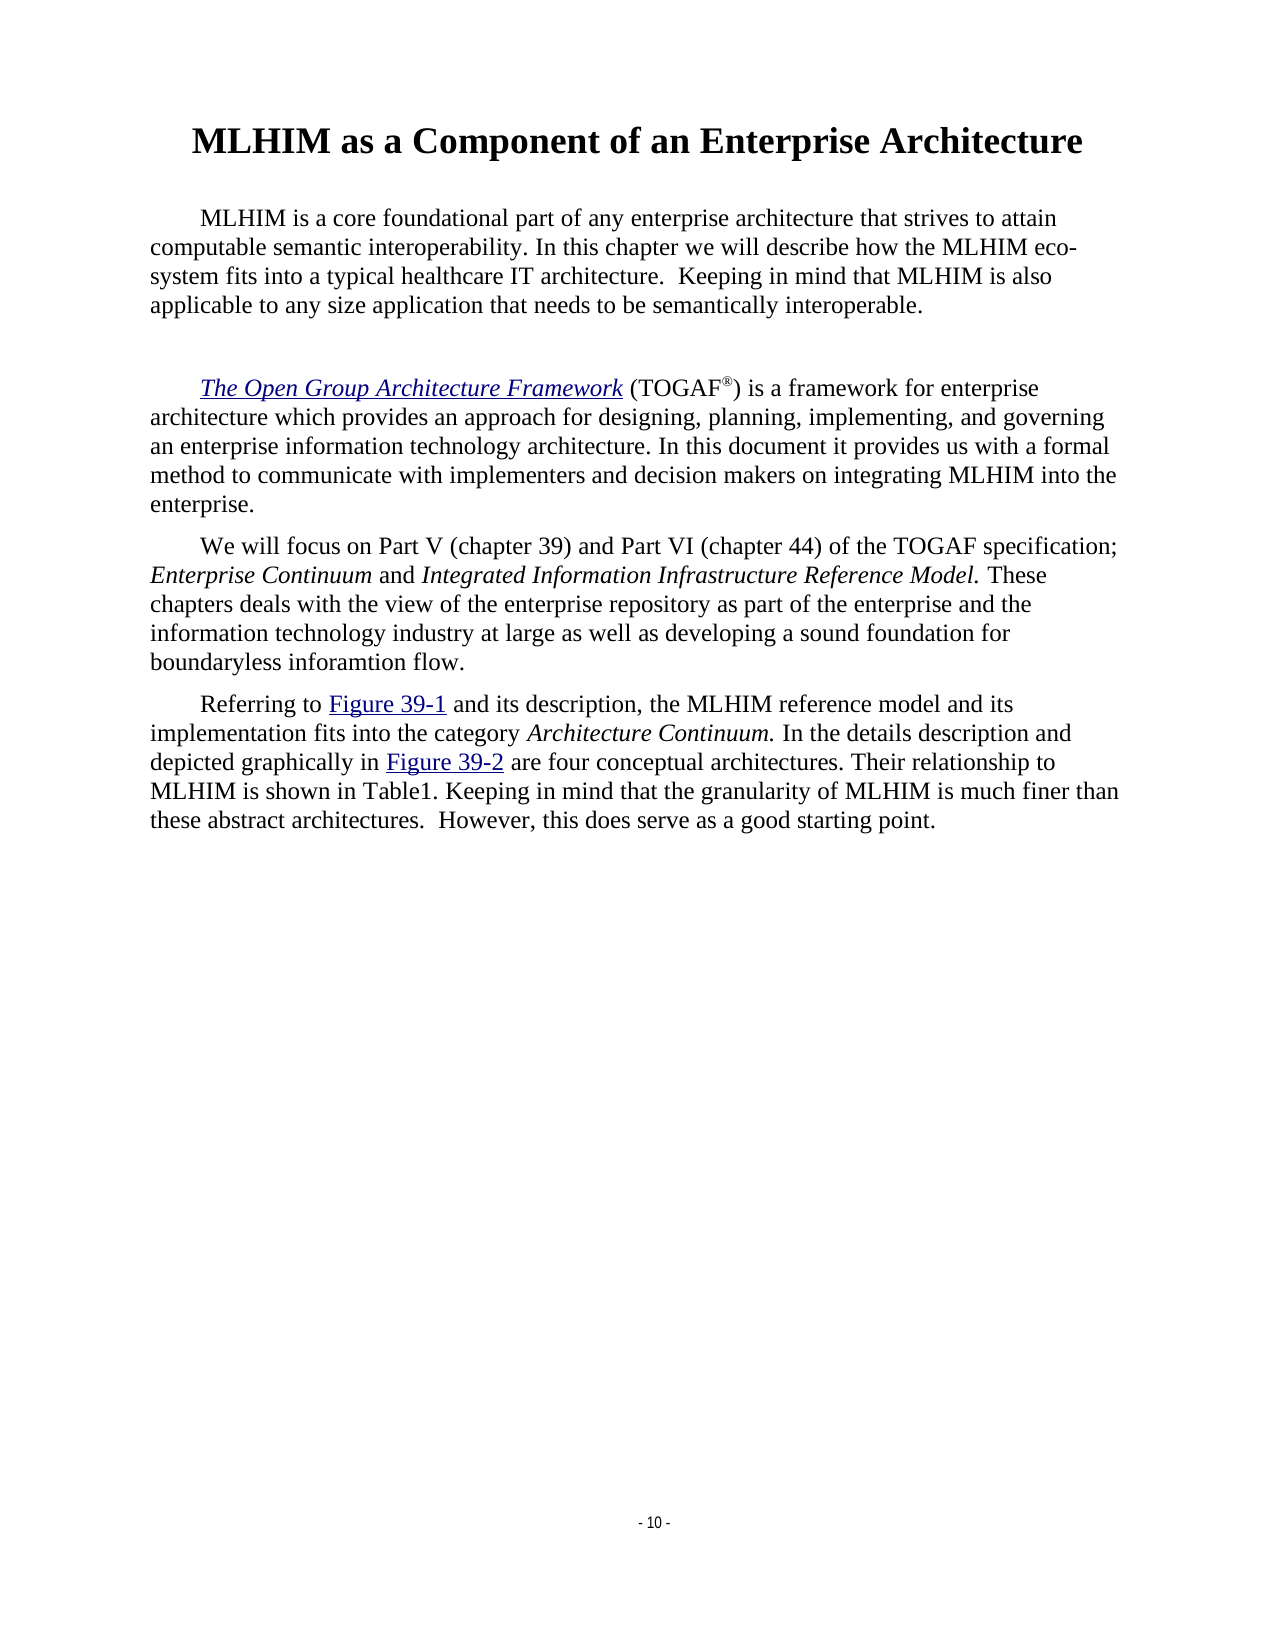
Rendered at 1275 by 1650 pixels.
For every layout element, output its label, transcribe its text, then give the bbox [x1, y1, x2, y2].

text The Open Group Architecture Framework (TOGAF®) is a framework for enterprise architecture which provides an approach for designing, planning, implementing, and governing an enterprise information technology architecture. In this document it provides us with a formal method to communicate with implementers and decision makers on integrating MLHIM into the enterprise. [150, 373, 1125, 518]
title MLHIM as a Component of an Enterprise Architecture [150, 118, 1125, 161]
text We will focus on Part V (chapter 39) and Part VI (chapter 44) of the TOGAF specification; Enterprise Continuum and Integrated Information Infrastructure Reference Model. These chapters deals with the view of the enterprise repository as part of the enterprise and the information technology industry at large as well as developing a sound foundation for boundaryless inforamtion flow. [150, 531, 1125, 676]
text MLHIM is a core foundational part of any enterprise architecture that strives to attain computable semantic interoperability. In this chapter we will describe how the MLHIM eco-system fits into a typical healthcare IT architecture. Keeping in mind that MLHIM is also applicable to any size application that needs to be semantically interoperable. [150, 203, 1125, 319]
text Referring to Figure 39-1 and its description, the MLHIM reference model and its implementation fits into the category Architecture Continuum. In the details description and depicted graphically in Figure 39-2 are four conceptual architectures. Their relationship to MLHIM is shown in Table1. Keeping in mind that the granularity of MLHIM is much finer than these abstract architectures. However, this does serve as a good starting point. [150, 688, 1125, 834]
